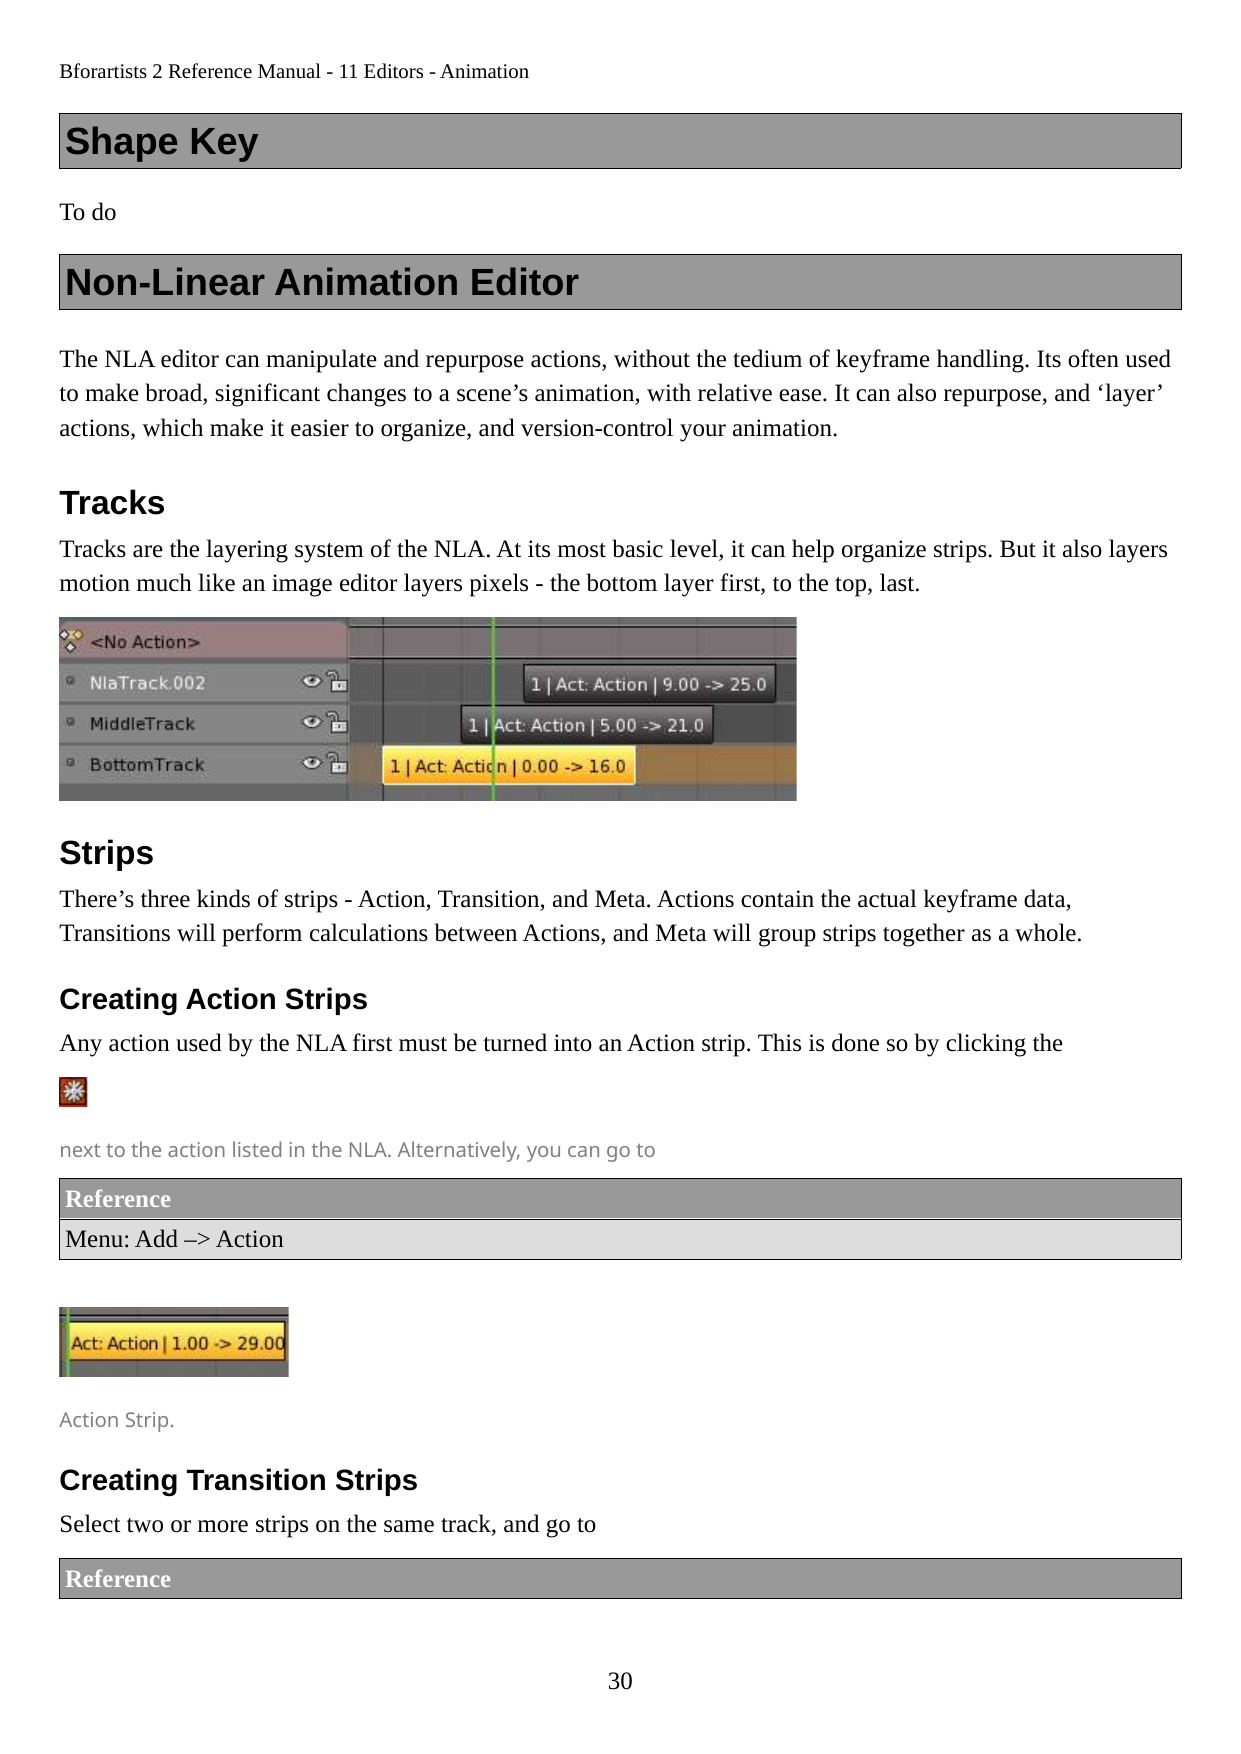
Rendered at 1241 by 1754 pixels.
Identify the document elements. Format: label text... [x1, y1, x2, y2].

table_header Reference [60, 1179, 1181, 1218]
subtitle Creating Action Strips [59, 982, 1181, 1016]
text To do [59, 169, 1181, 225]
subtitle Strips [59, 832, 1181, 871]
table_header Shape Key [60, 114, 1181, 168]
text Any action used by the NLA first must be turned into an Action strip. This is done so by clicking the [59, 1028, 1181, 1057]
text The NLA editor can manipulate and repurpose actions, without the tedium of keyframe handling. Its often used to make broad, significant changes to a scene’s animation, with relative ease. It can also repurpose, and ‘layer’ actions, which make it easier to organize, and version-control your animation. [59, 344, 1181, 442]
picture [59, 1307, 289, 1377]
text next to the action listed in the NLA. Alternatively, you can go to [59, 1132, 1181, 1163]
picture [59, 1077, 88, 1107]
table_header Reference [60, 1559, 1181, 1598]
subtitle Creating Transition Strips [59, 1463, 1181, 1496]
text Action Strip. [59, 1402, 1181, 1433]
text There’s three kinds of strips - Action, Transition, and Meta. Actions contain the actual keyframe data, Transitions will perform calculations between Actions, and Meta will group strips together as a whole. [59, 884, 1181, 947]
table_header Non-Linear Animation Editor [60, 255, 1181, 309]
table_cell Menu: Add –> Action [60, 1220, 1181, 1259]
picture [59, 617, 797, 801]
text Tracks are the layering system of the NLA. At its most basic level, it can help organize strips. But it also layers motion much like an image editor layers pixels - the bottom layer first, to the top, last. [59, 534, 1181, 597]
subtitle Tracks [59, 483, 1181, 521]
text Select two or more strips on the same track, and go to [59, 1509, 1181, 1538]
